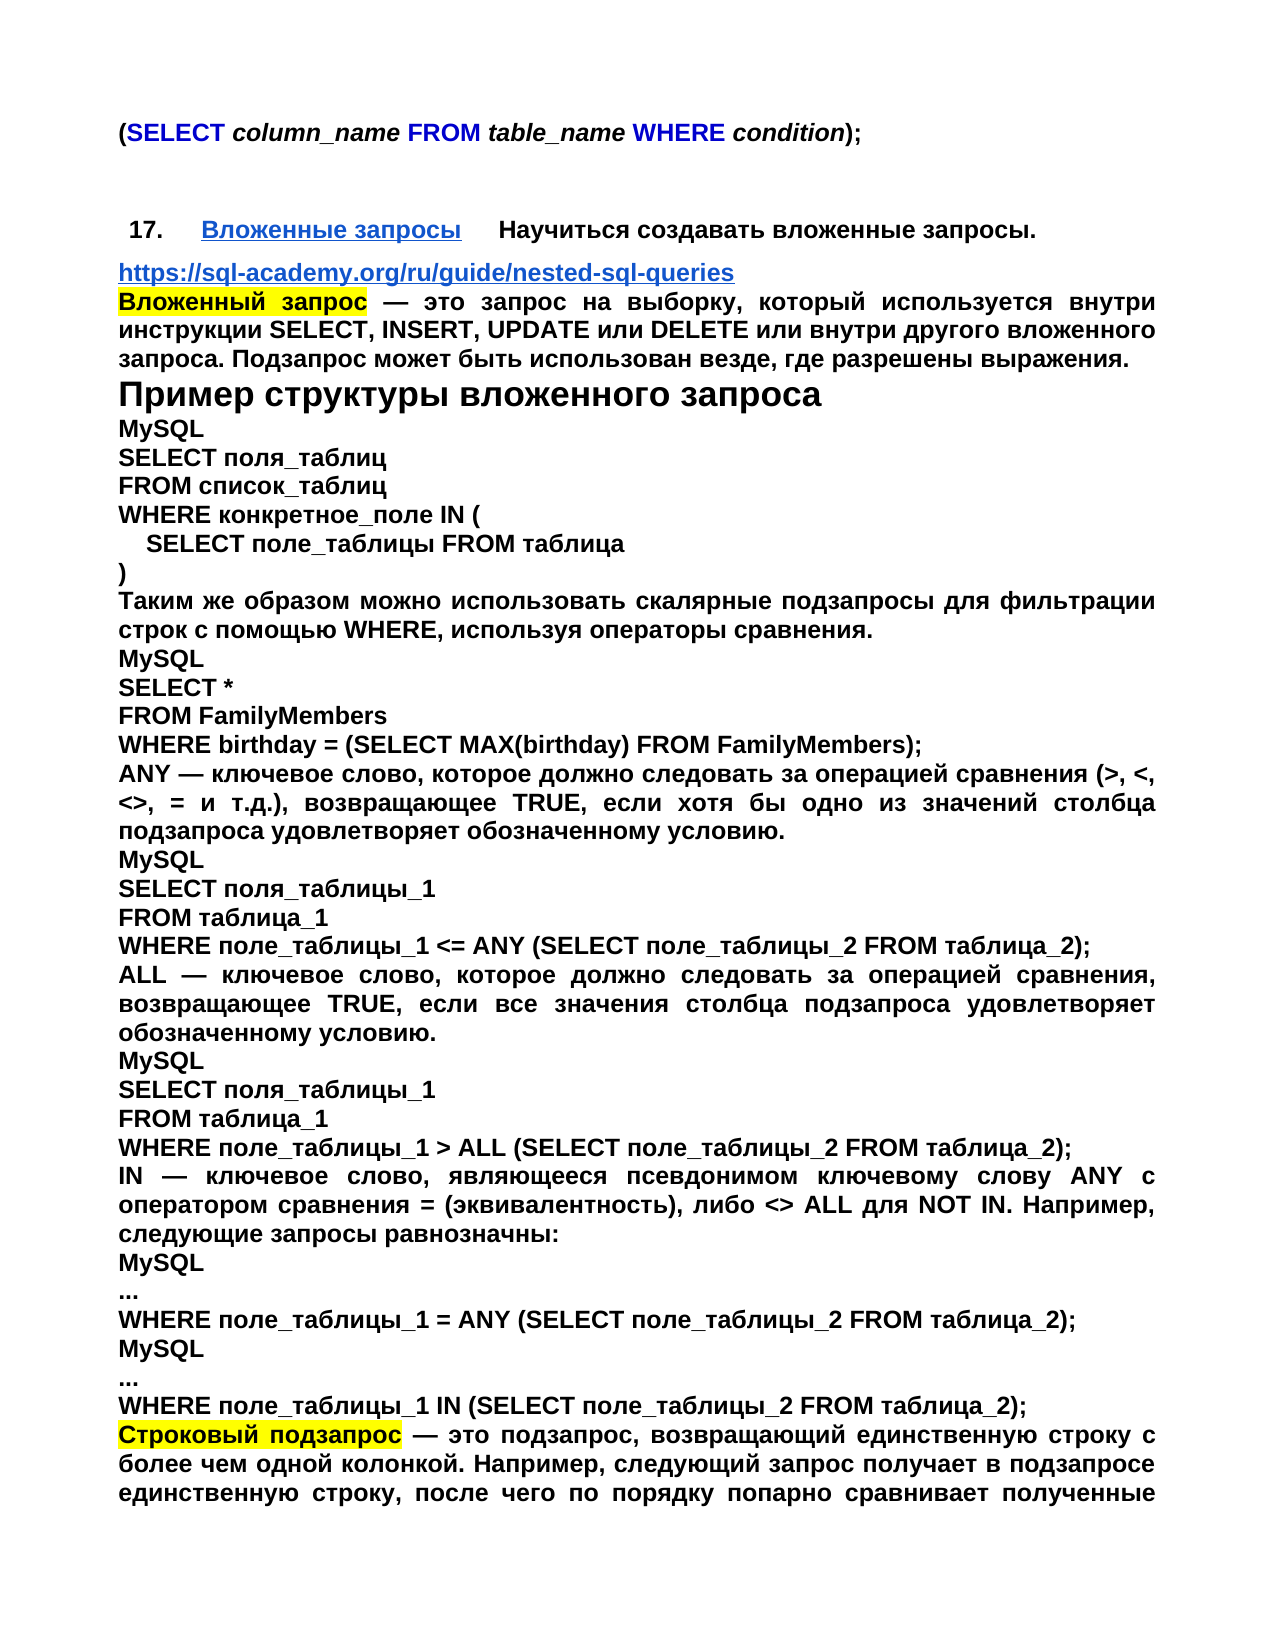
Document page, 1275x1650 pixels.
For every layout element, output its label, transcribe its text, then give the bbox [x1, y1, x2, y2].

text WHERE поле_таблицы_1 IN (SELECT поле_таблицы_2 FROM таблица_2); [118, 1391, 1157, 1420]
text MySQL [118, 644, 1157, 672]
text ... [118, 1362, 1157, 1391]
text https://sql-academy.org/ru/guide/nested-sql-queries [118, 258, 1157, 287]
table_header 17. [118, 204, 191, 258]
text ANY — ключевое слово, которое должно следовать за операцией сравнения (>, <, <>, = и т.д.), возвращающее TRUE, если хотя бы одно из значений столбца подзапроса удовлетворяет обозначенному условию. [118, 759, 1157, 845]
text SELECT * [118, 672, 1157, 701]
text SELECT поле_таблицы FROM таблица [118, 529, 1157, 557]
text SELECT поля_таблицы_1 [118, 1075, 1157, 1104]
text Таким же образом можно использовать скалярные подзапросы для фильтрации строк с помощью WHERE, используя операторы сравнения. [118, 586, 1157, 644]
text FROM FamilyMembers [118, 701, 1157, 730]
text (SELECT column_name FROM table_name WHERE condition); [118, 118, 1157, 147]
text FROM таблица_1 [118, 902, 1157, 931]
text FROM таблица_1 [118, 1104, 1157, 1132]
table_header Научиться создавать вложенные запросы. [488, 204, 1076, 258]
text MySQL [118, 414, 1157, 442]
text MySQL [118, 1046, 1157, 1075]
text MySQL [118, 1334, 1157, 1362]
text WHERE поле_таблицы_1 = ANY (SELECT поле_таблицы_2 FROM таблица_2); [118, 1305, 1157, 1334]
text Вложенный запрос — это запрос на выборку, который используется внутри инструкции SELECT, INSERT, UPDATE или DELETE или внутри другого вложенного запроса. Подзапрос может быть использован везде, где разрешены выражения. [118, 287, 1157, 373]
text WHERE конкретное_поле IN ( [118, 500, 1157, 529]
text SELECT поля_таблицы_1 [118, 874, 1157, 902]
text ) [118, 557, 1157, 586]
text SELECT поля_таблиц [118, 442, 1157, 471]
subtitle Пример структуры вложенного запроса [118, 373, 1157, 414]
table_header Вложенные запросы [191, 204, 488, 258]
text WHERE поле_таблицы_1 <= ANY (SELECT поле_таблицы_2 FROM таблица_2); [118, 931, 1157, 960]
text ALL — ключевое слово, которое должно следовать за операцией сравнения, возвращающее TRUE, если все значения столбца подзапроса удовлетворяет обозначенному условию. [118, 960, 1157, 1046]
text MySQL [118, 1247, 1157, 1276]
text WHERE поле_таблицы_1 > ALL (SELECT поле_таблицы_2 FROM таблица_2); [118, 1132, 1157, 1161]
text WHERE birthday = (SELECT MAX(birthday) FROM FamilyMembers); [118, 730, 1157, 759]
text IN — ключевое слово, являющееся псевдонимом ключевому слову ANY с оператором сравнения = (эквивалентность), либо <> ALL для NOT IN. Например, следующие запросы равнозначны: [118, 1161, 1157, 1247]
text FROM список_таблиц [118, 471, 1157, 500]
text MySQL [118, 845, 1157, 874]
text ... [118, 1276, 1157, 1305]
text Строковый подзапрос — это подзапрос, возвращающий единственную строку с более чем одной колонкой. Например, следующий запрос получает в подзапросе единственную строку, после чего по порядку попарно сравнивает полученные [118, 1420, 1157, 1506]
